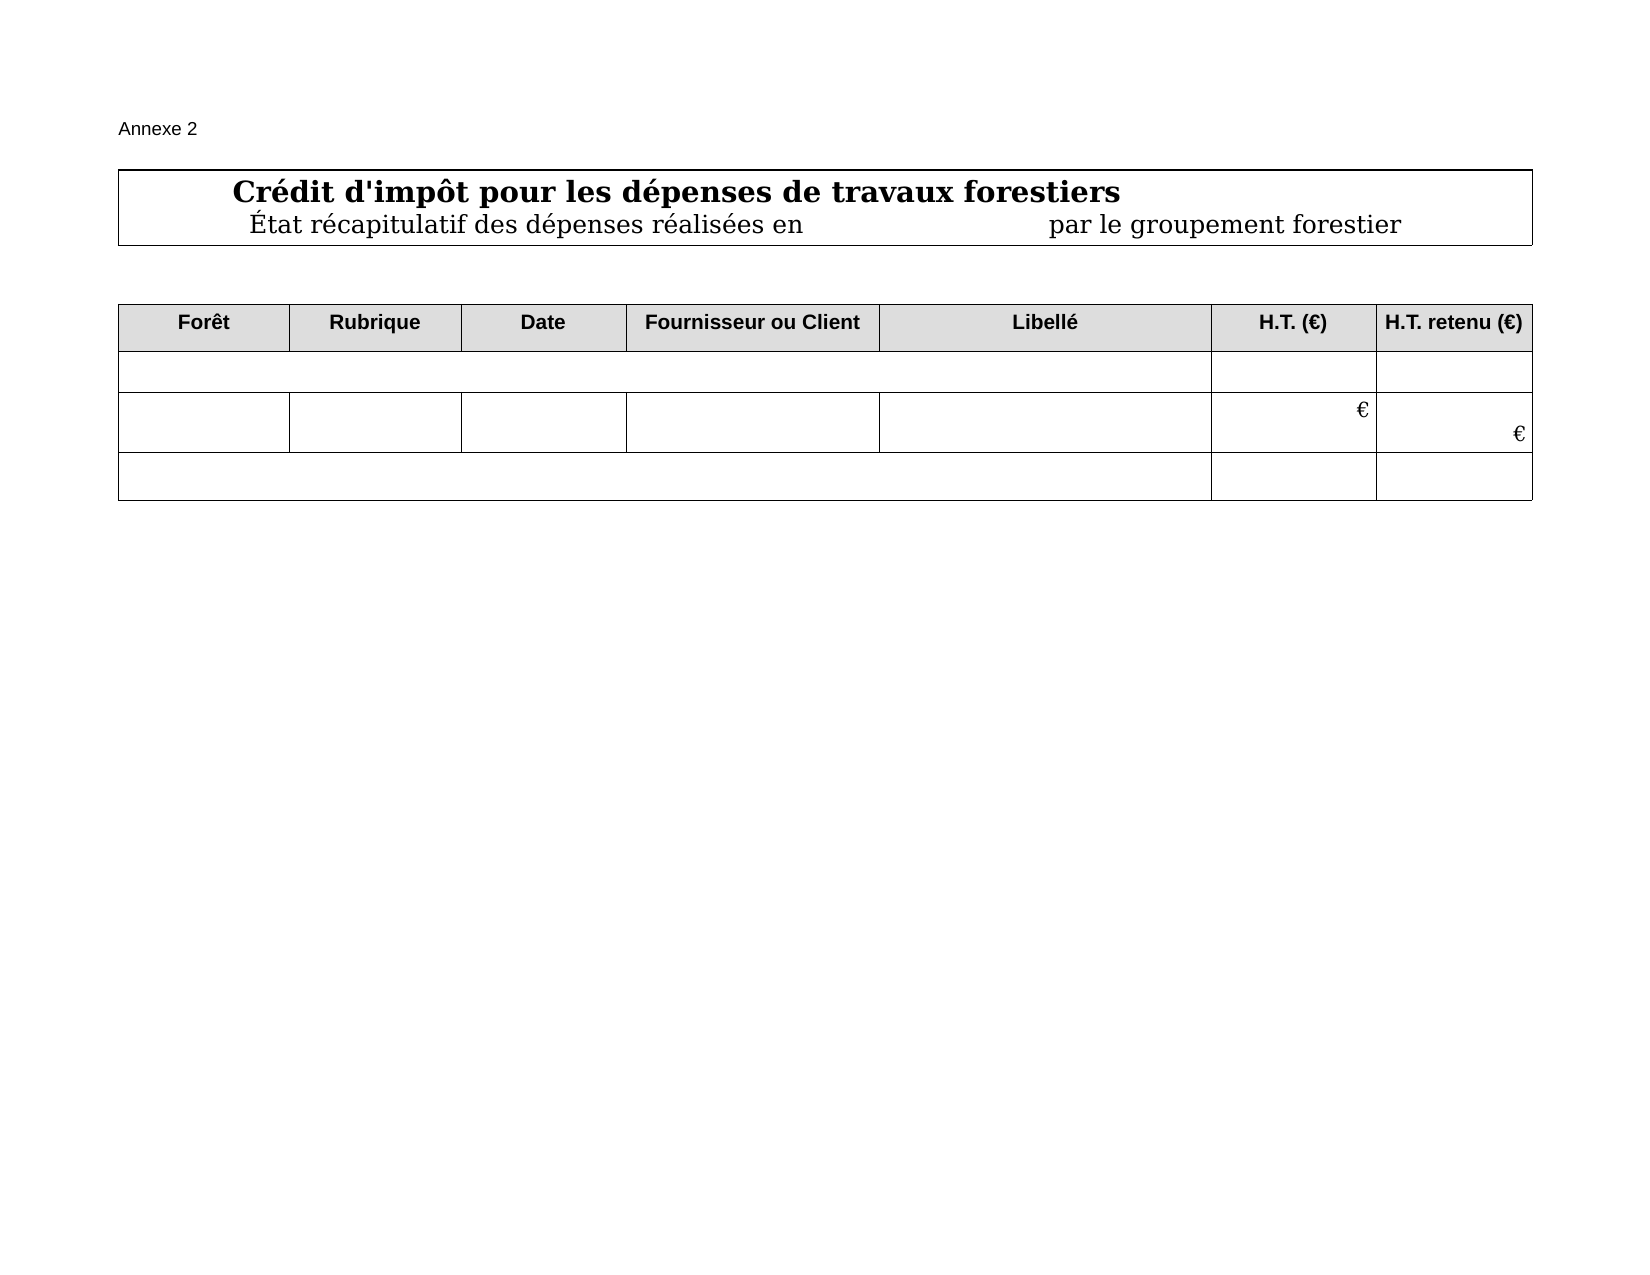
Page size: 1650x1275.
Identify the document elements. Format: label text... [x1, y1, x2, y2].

table_cell <line.date> [462, 393, 626, 452]
table_header H.T. retenu (€) [1377, 305, 1532, 351]
table_cell <for each="line in objects"> [119, 352, 1211, 392]
table_cell <line.n1> [880, 393, 1211, 452]
table_header Libellé [880, 305, 1211, 351]
table_cell [1212, 453, 1376, 500]
table_cell <line.debit> € [1212, 393, 1376, 452]
table_header Fournisseur ou Client [627, 305, 879, 351]
table_cell </for> [119, 453, 1211, 500]
table_cell [1212, 352, 1376, 392]
table_header H.T. (€) [1212, 305, 1376, 351]
table_header Date [462, 305, 626, 351]
table_header Forêt [119, 305, 289, 351]
table_cell <line.debitretenu> € [1377, 393, 1532, 452]
table_cell <line.code> [290, 393, 461, 452]
table_cell [1377, 352, 1532, 392]
table_cell [1377, 453, 1532, 500]
table_header Rubrique [290, 305, 461, 351]
table_header Crédit d'impôt pour les dépenses de travaux forestiers <objects[0].annee> État récapitulatif des dépenses réalisées en <objects[0].annee> par le groupement forestier [119, 171, 1532, 245]
table_cell <line.party.name> [627, 393, 879, 452]
table_cell <line.forest.name> [119, 393, 289, 452]
